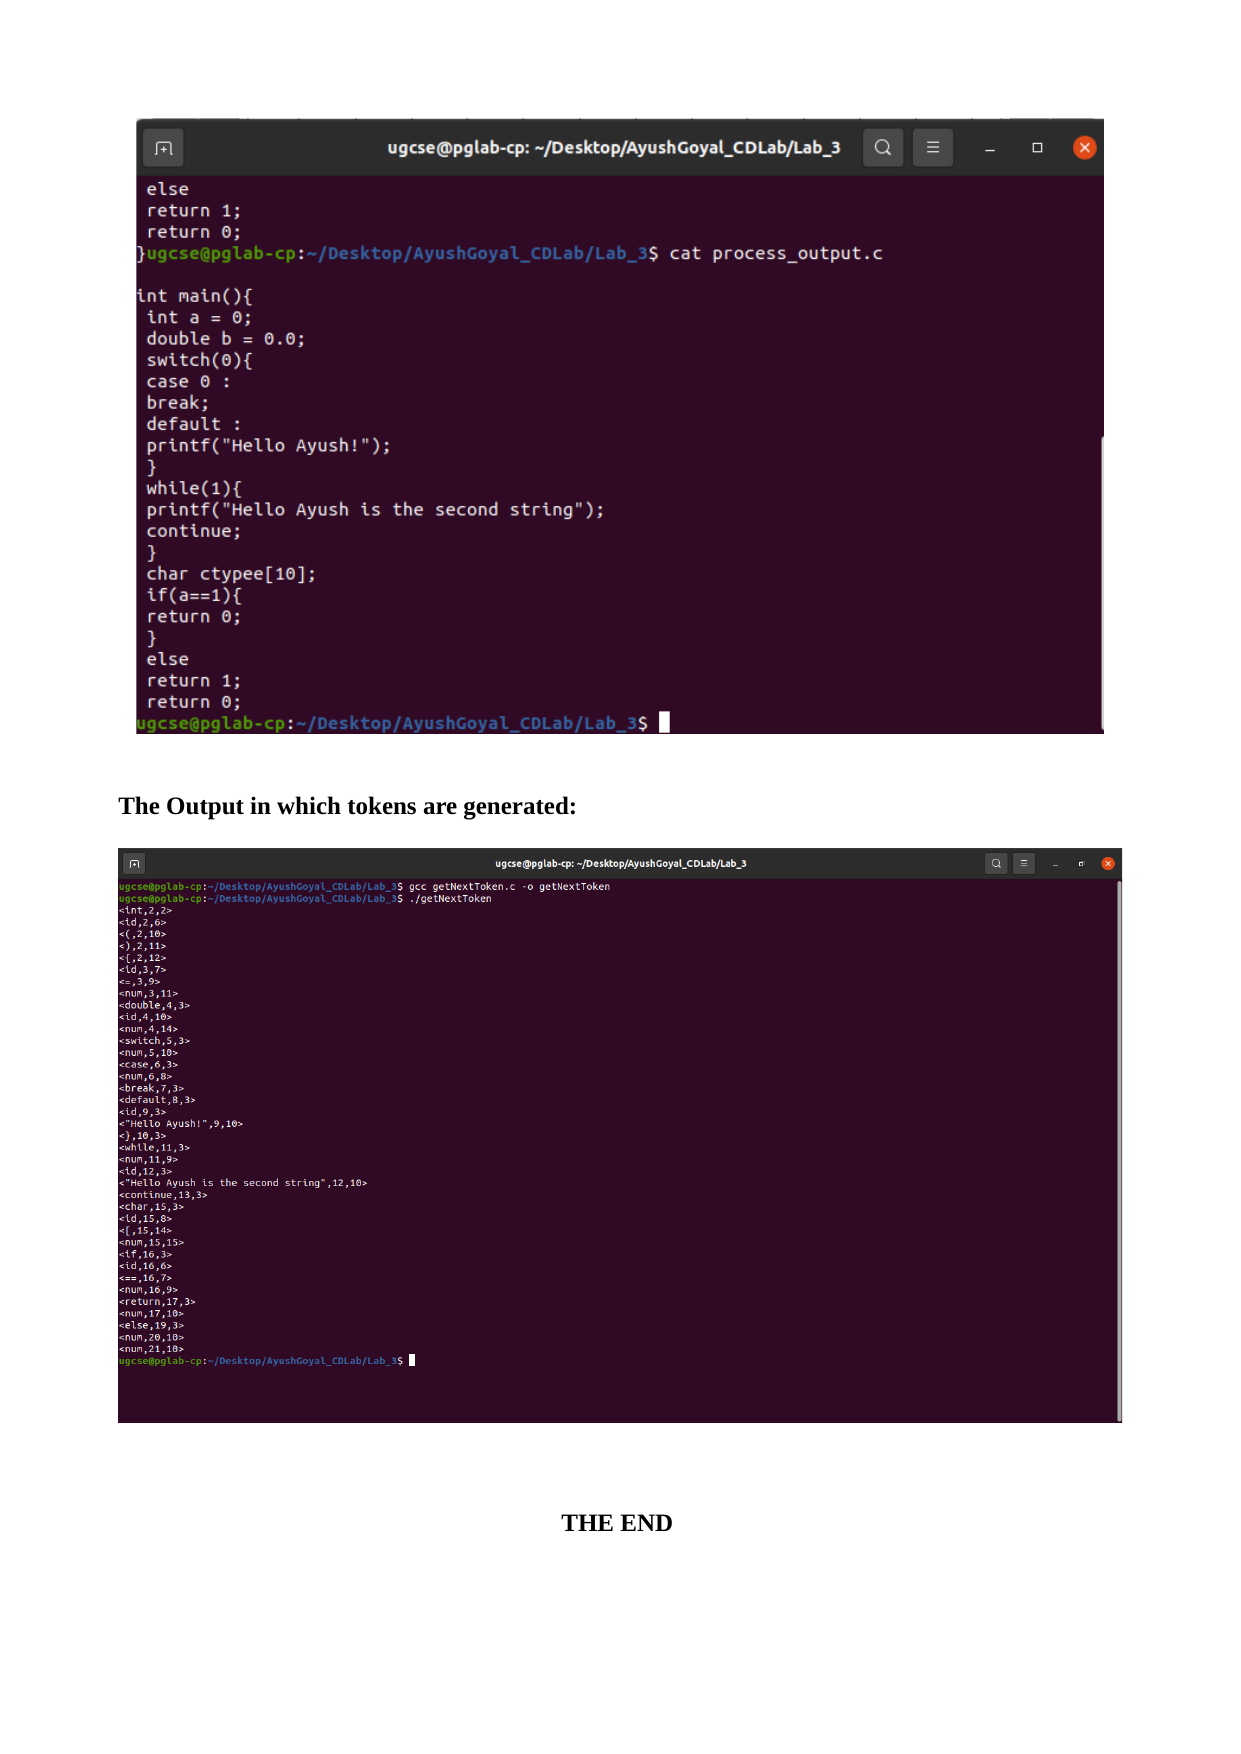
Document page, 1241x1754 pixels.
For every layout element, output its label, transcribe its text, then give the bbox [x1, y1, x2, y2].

text THE END [118, 1508, 1122, 1537]
picture [118, 848, 1123, 1423]
picture [136, 118, 1104, 734]
text The Output in which tokens are generated: [118, 791, 1122, 820]
